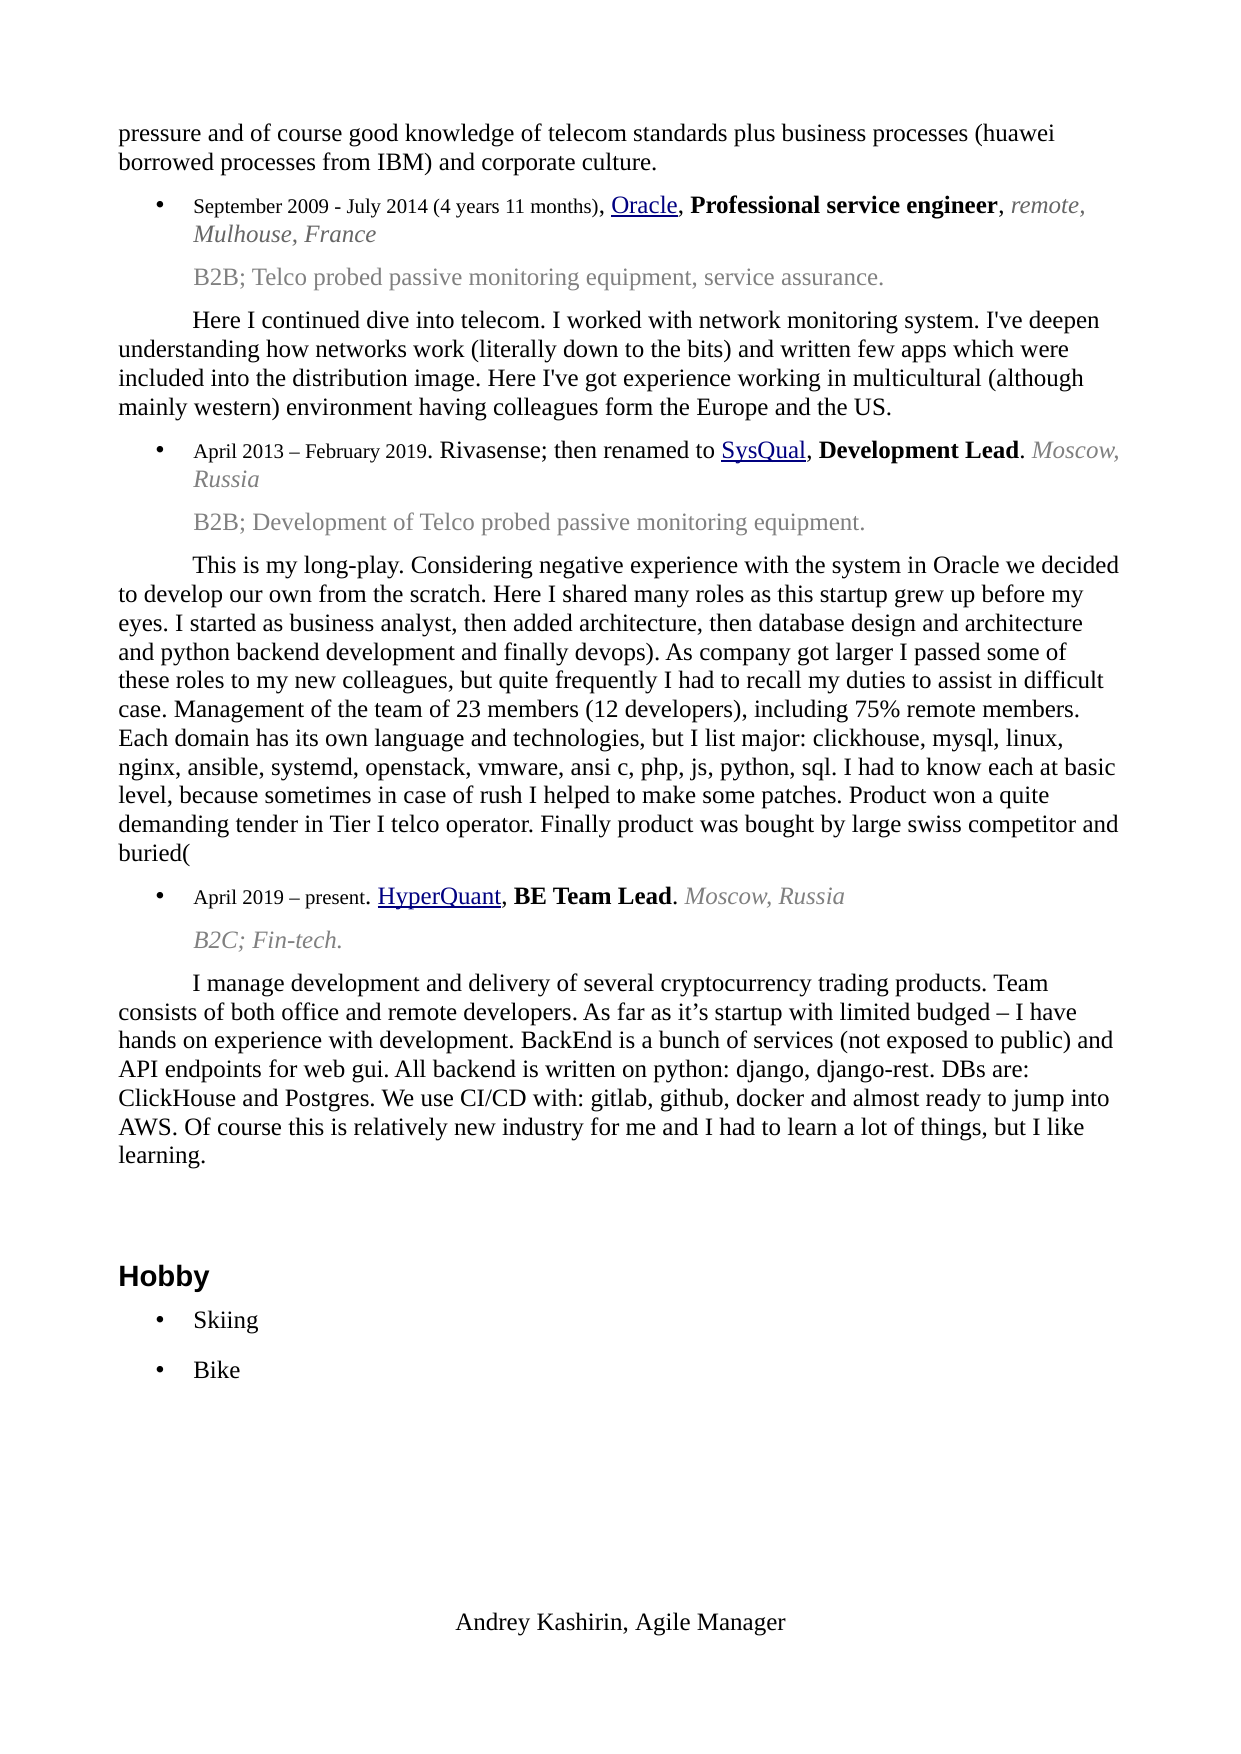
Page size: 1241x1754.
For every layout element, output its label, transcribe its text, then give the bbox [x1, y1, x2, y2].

list September 2009 - July 2014 (4 years 11 months), Oracle, Professional service engineer, remote, Mulhouse, France [156, 190, 1122, 248]
text This is my long-play. Considering negative experience with the system in Oracle we decided to develop our own from the scratch. Here I shared many roles as this startup grew up before my eyes. I started as business analyst, then added architecture, then database design and architecture and python backend development and finally devops). As company got larger I passed some of these roles to my new colleagues, but quite frequently I had to recall my duties to assist in difficult case. Management of the team of 23 members (12 developers), including 75% remote members. Each domain has its own language and technologies, but I list major: clickhouse, mysql, linux, nginx, ansible, systemd, openstack, vmware, ansi c, php, js, python, sql. I had to know each at basic level, because sometimes in case of rush I helped to make some patches. Product won a quite demanding tender in Tier I telco operator. Finally product was bought by large swiss competitor and buried( [118, 551, 1122, 867]
subtitle Hobby [118, 1259, 1122, 1293]
text pressure and of course good knowledge of telecom standards plus business processes (huawei borrowed processes from IBM) and corporate culture. [118, 118, 1122, 176]
list Skiing [156, 1306, 1122, 1334]
list April 2019 – present. HyperQuant, BE Team Lead. Moscow, Russia [156, 881, 1122, 910]
list Bike [156, 1355, 1122, 1383]
list B2B; Telco probed passive monitoring equipment, service assurance. [156, 262, 1122, 291]
text I manage development and delivery of several cryptocurrency trading products. Team consists of both office and remote developers. As far as it’s startup with limited budged – I have hands on experience with development. BackEnd is a bunch of services (not exposed to public) and API endpoints for web gui. All backend is written on python: django, django-rest. DBs are: ClickHouse and Postgres. We use CI/CD with: gitlab, github, docker and almost ready to jump into AWS. Of course this is relatively new industry for me and I had to learn a lot of things, but I like learning. [118, 968, 1122, 1169]
list B2B; Development of Telco probed passive monitoring equipment. [156, 507, 1122, 536]
list B2C; Fin-tech. [156, 925, 1122, 953]
text Here I continued dive into telecom. I worked with network monitoring system. I've deepen understanding how networks work (literally down to the bits) and written few apps which were included into the distribution image. Here I've got experience working in multicultural (although mainly western) environment having colleagues form the Europe and the US. [118, 306, 1122, 421]
list April 2013 – February 2019. Rivasense; then renamed to SysQual, Development Lead. Moscow, Russia [156, 435, 1122, 493]
